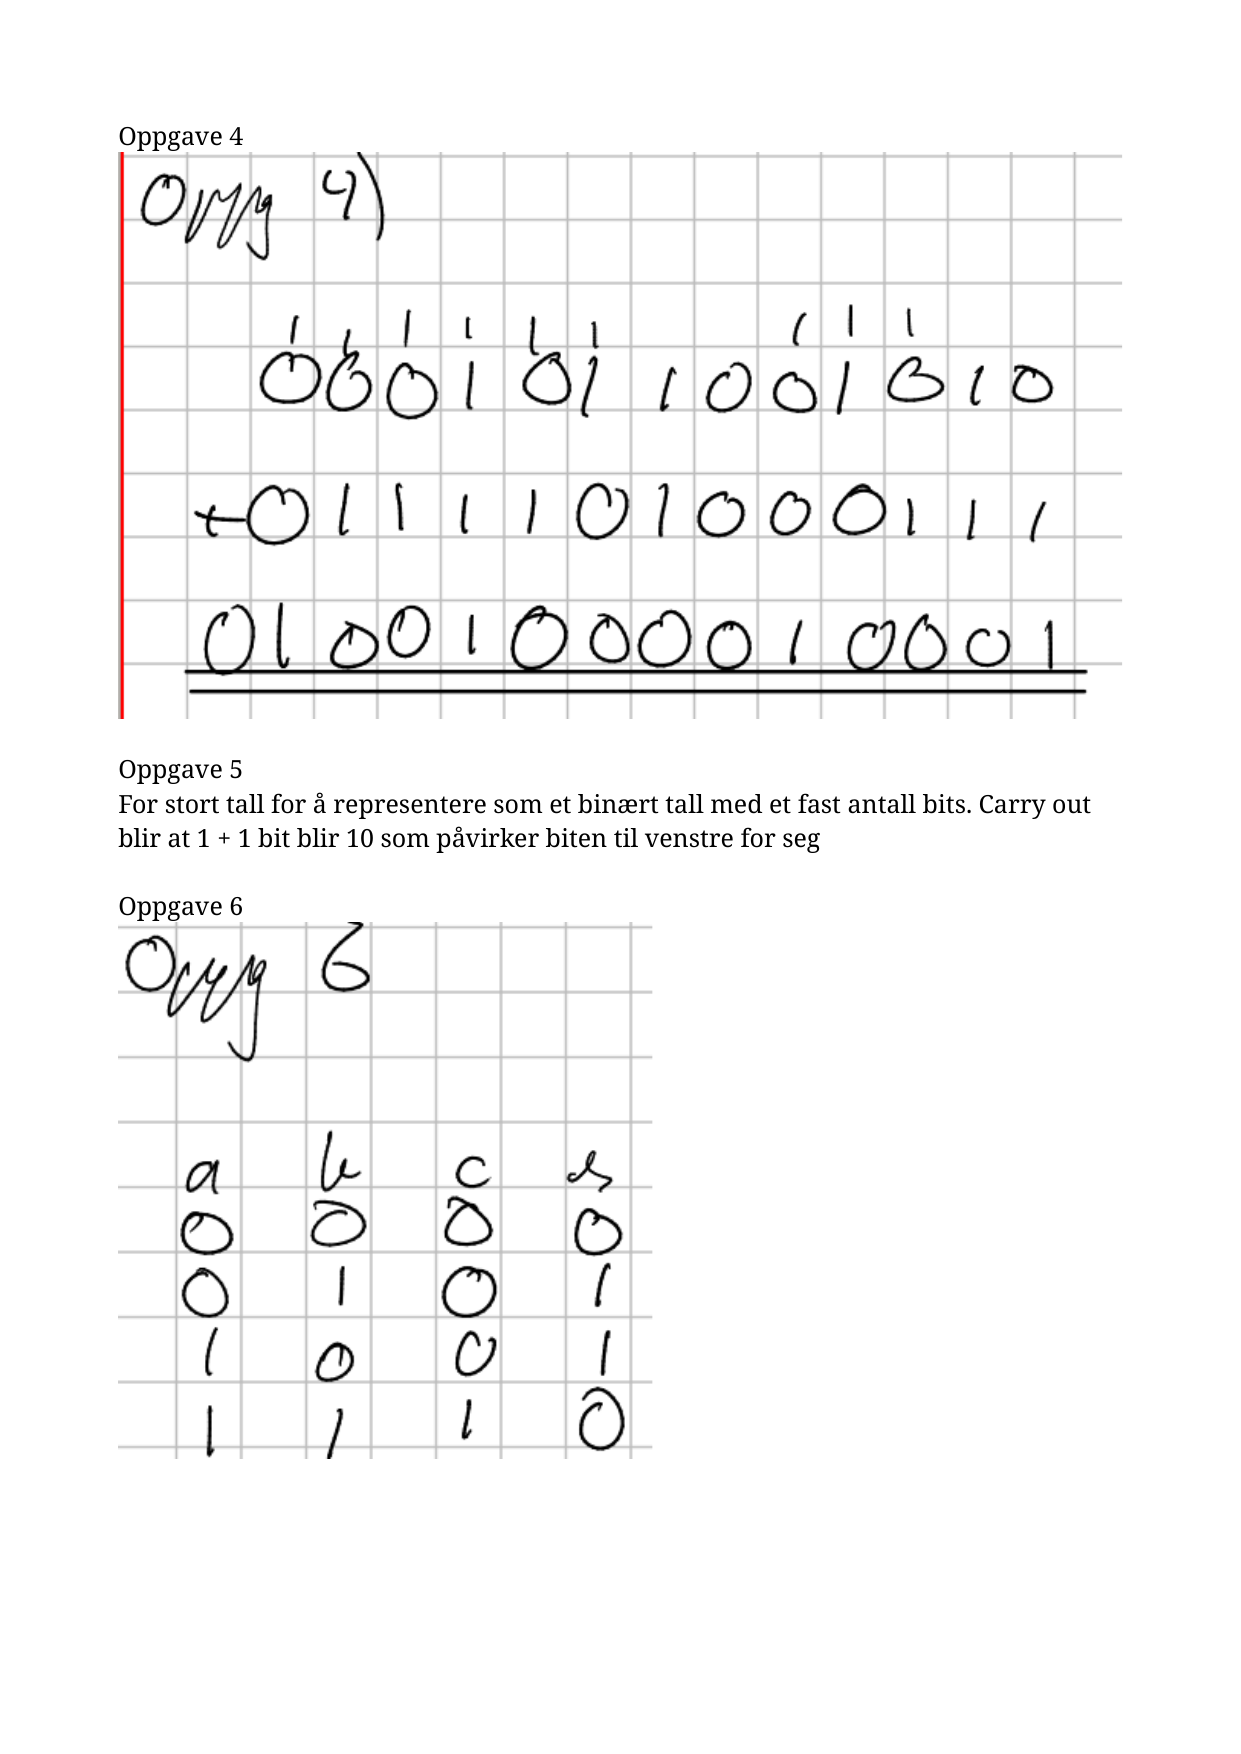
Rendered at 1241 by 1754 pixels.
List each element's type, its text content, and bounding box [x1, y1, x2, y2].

text For stort tall for å representere som et binært tall med et fast antall bits. Carry out blir at 1 + 1 bit blir 10 som påvirker biten til venstre for seg [118, 786, 1122, 854]
picture [118, 152, 1123, 719]
text Oppgave 6 [118, 888, 1122, 922]
picture [118, 922, 653, 1459]
text Oppgave 4 [118, 118, 1122, 152]
text Oppgave 5 [118, 752, 1122, 786]
